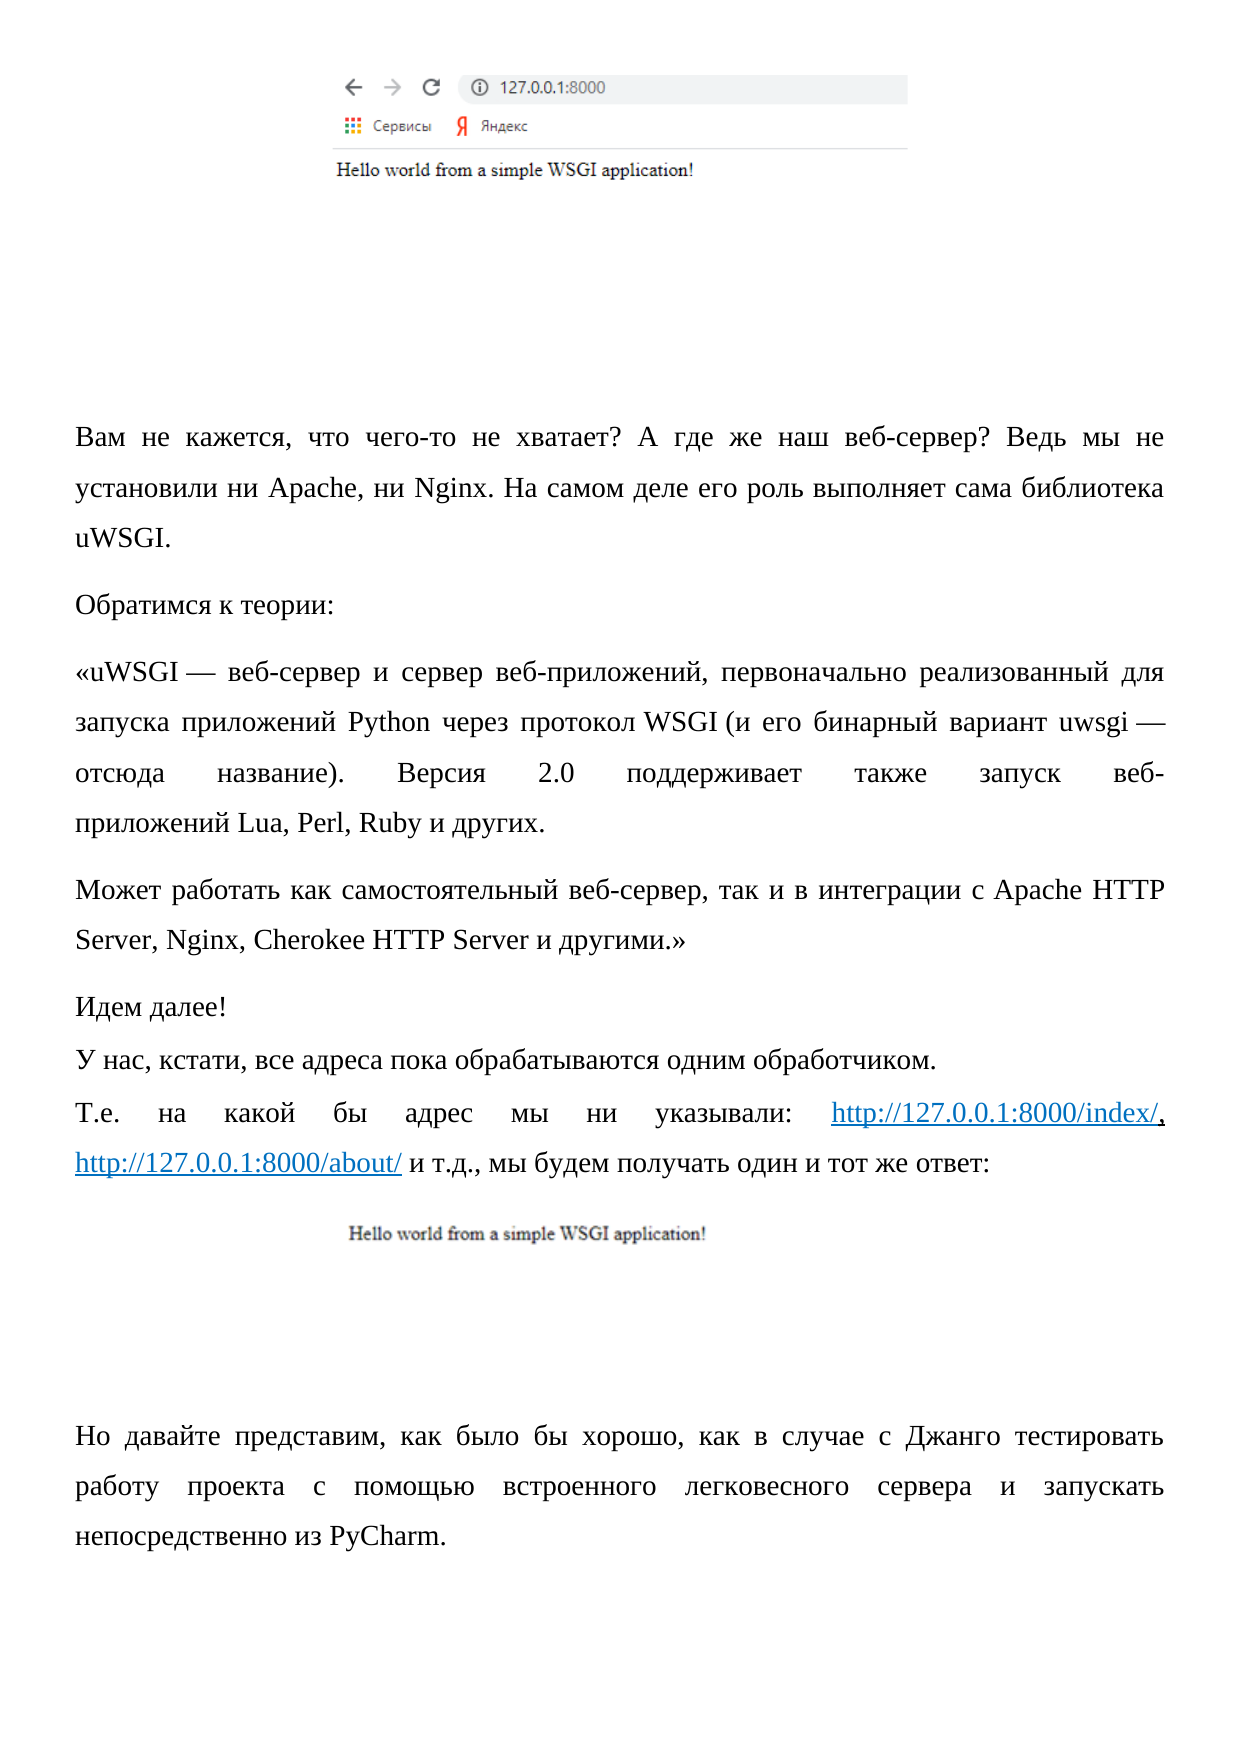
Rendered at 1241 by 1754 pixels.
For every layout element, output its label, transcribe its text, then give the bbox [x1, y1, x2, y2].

text Вам не кажется, что чего-то не хватает? А где же наш веб-сервер? Ведь мы не установили ни Apache, ни Nginx. На самом деле его роль выполняет сама библиотека uWSGI. [75, 419, 1165, 554]
text У нас, кстати, все адреса пока обрабатываются одним обработчиком. [75, 1042, 1165, 1076]
text Обратимся к теории: [75, 587, 1165, 621]
picture [346, 1215, 894, 1371]
text Но давайте представим, как было бы хорошо, как в случае с Джанго тестировать работу проекта с помощью встроенного легковесного сервера и запускать непосредственно из PyCharm. [75, 1418, 1165, 1552]
text «uWSGI — веб-сервер и сервер веб-приложений, первоначально реализованный для запуска приложений Python через протокол WSGI (и его бинарный вариант uwsgi — отсюда название). Версия 2.0 поддерживает также запуск веб-приложений Lua, Perl, Ruby и других. [75, 654, 1165, 839]
text Может работать как самостоятельный веб-сервер, так и в интеграции с Apache HTTP Server, Nginx, Cherokee HTTP Server и другими.» [75, 872, 1165, 956]
picture [332, 75, 908, 401]
text Идем далее! [75, 989, 1165, 1023]
text Т.е. на какой бы адрес мы ни указывали: http://127.0.0.1:8000/index/, http://127.0.0.1:8000/about/ и т.д., мы будем получать один и тот же ответ: [75, 1095, 1165, 1179]
